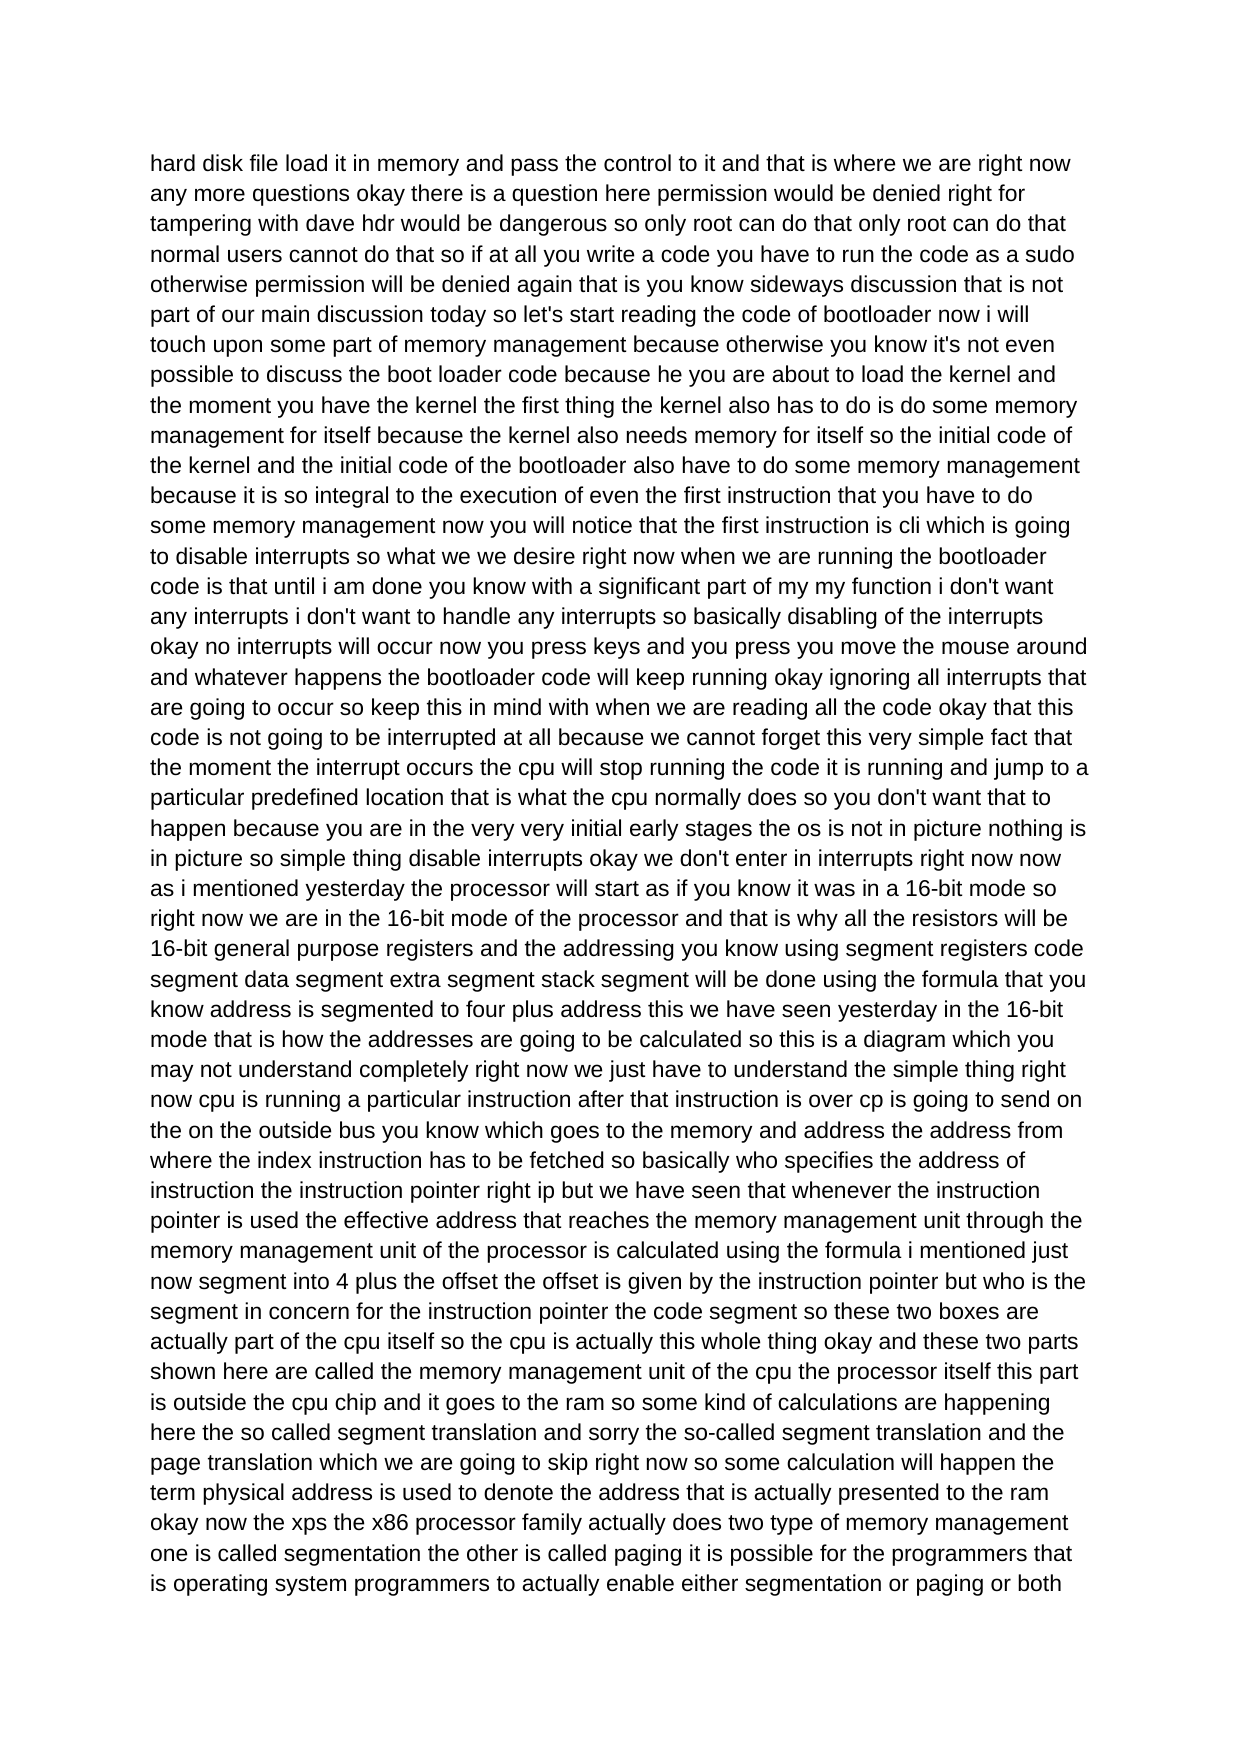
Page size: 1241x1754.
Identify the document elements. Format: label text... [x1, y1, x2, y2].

text hard disk file load it in memory and pass the control to it and that is where we are right now any more questions okay there is a question here permission would be denied right for tampering with dave hdr would be dangerous so only root can do that only root can do that normal users cannot do that so if at all you write a code you have to run the code as a sudo otherwise permission will be denied again that is you know sideways discussion that is not part of our main discussion today so let's start reading the code of bootloader now i will touch upon some part of memory management because otherwise you know it's not even possible to discuss the boot loader code because he you are about to load the kernel and the moment you have the kernel the first thing the kernel also has to do is do some memory management for itself because the kernel also needs memory for itself so the initial code of the kernel and the initial code of the bootloader also have to do some memory management because it is so integral to the execution of even the first instruction that you have to do some memory management now you will notice that the first instruction is cli which is going to disable interrupts so what we we desire right now when we are running the bootloader code is that until i am done you know with a significant part of my my function i don't want any interrupts i don't want to handle any interrupts so basically disabling of the interrupts okay no interrupts will occur now you press keys and you press you move the mouse around and whatever happens the bootloader code will keep running okay ignoring all interrupts that are going to occur so keep this in mind with when we are reading all the code okay that this code is not going to be interrupted at all because we cannot forget this very simple fact that the moment the interrupt occurs the cpu will stop running the code it is running and jump to a particular predefined location that is what the cpu normally does so you don't want that to happen because you are in the very very initial early stages the os is not in picture nothing is in picture so simple thing disable interrupts okay we don't enter in interrupts right now now as i mentioned yesterday the processor will start as if you know it was in a 16-bit mode so right now we are in the 16-bit mode of the processor and that is why all the resistors will be 16-bit general purpose registers and the addressing you know using segment registers code segment data segment extra segment stack segment will be done using the formula that you know address is segmented to four plus address this we have seen yesterday in the 16-bit mode that is how the addresses are going to be calculated so this is a diagram which you may not understand completely right now we just have to understand the simple thing right now cpu is running a particular instruction after that instruction is over cp is going to send on the on the outside bus you know which goes to the memory and address the address from where the index instruction has to be fetched so basically who specifies the address of instruction the instruction pointer right ip but we have seen that whenever the instruction pointer is used the effective address that reaches the memory management unit through the memory management unit of the processor is calculated using the formula i mentioned just now segment into 4 plus the offset the offset is given by the instruction pointer but who is the segment in concern for the instruction pointer the code segment so these two boxes are actually part of the cpu itself so the cpu is actually this whole thing okay and these two parts shown here are called the memory management unit of the cpu the processor itself this part is outside the cpu chip and it goes to the ram so some kind of calculations are happening here the so called segment translation and sorry the so-called segment translation and the page translation which we are going to skip right now so some calculation will happen the term physical address is used to denote the address that is actually presented to the ram okay now the xps the x86 processor family actually does two type of memory management one is called segmentation the other is called paging it is possible for the programmers that is operating system programmers to actually enable either segmentation or paging or both [150, 150, 1090, 1596]
